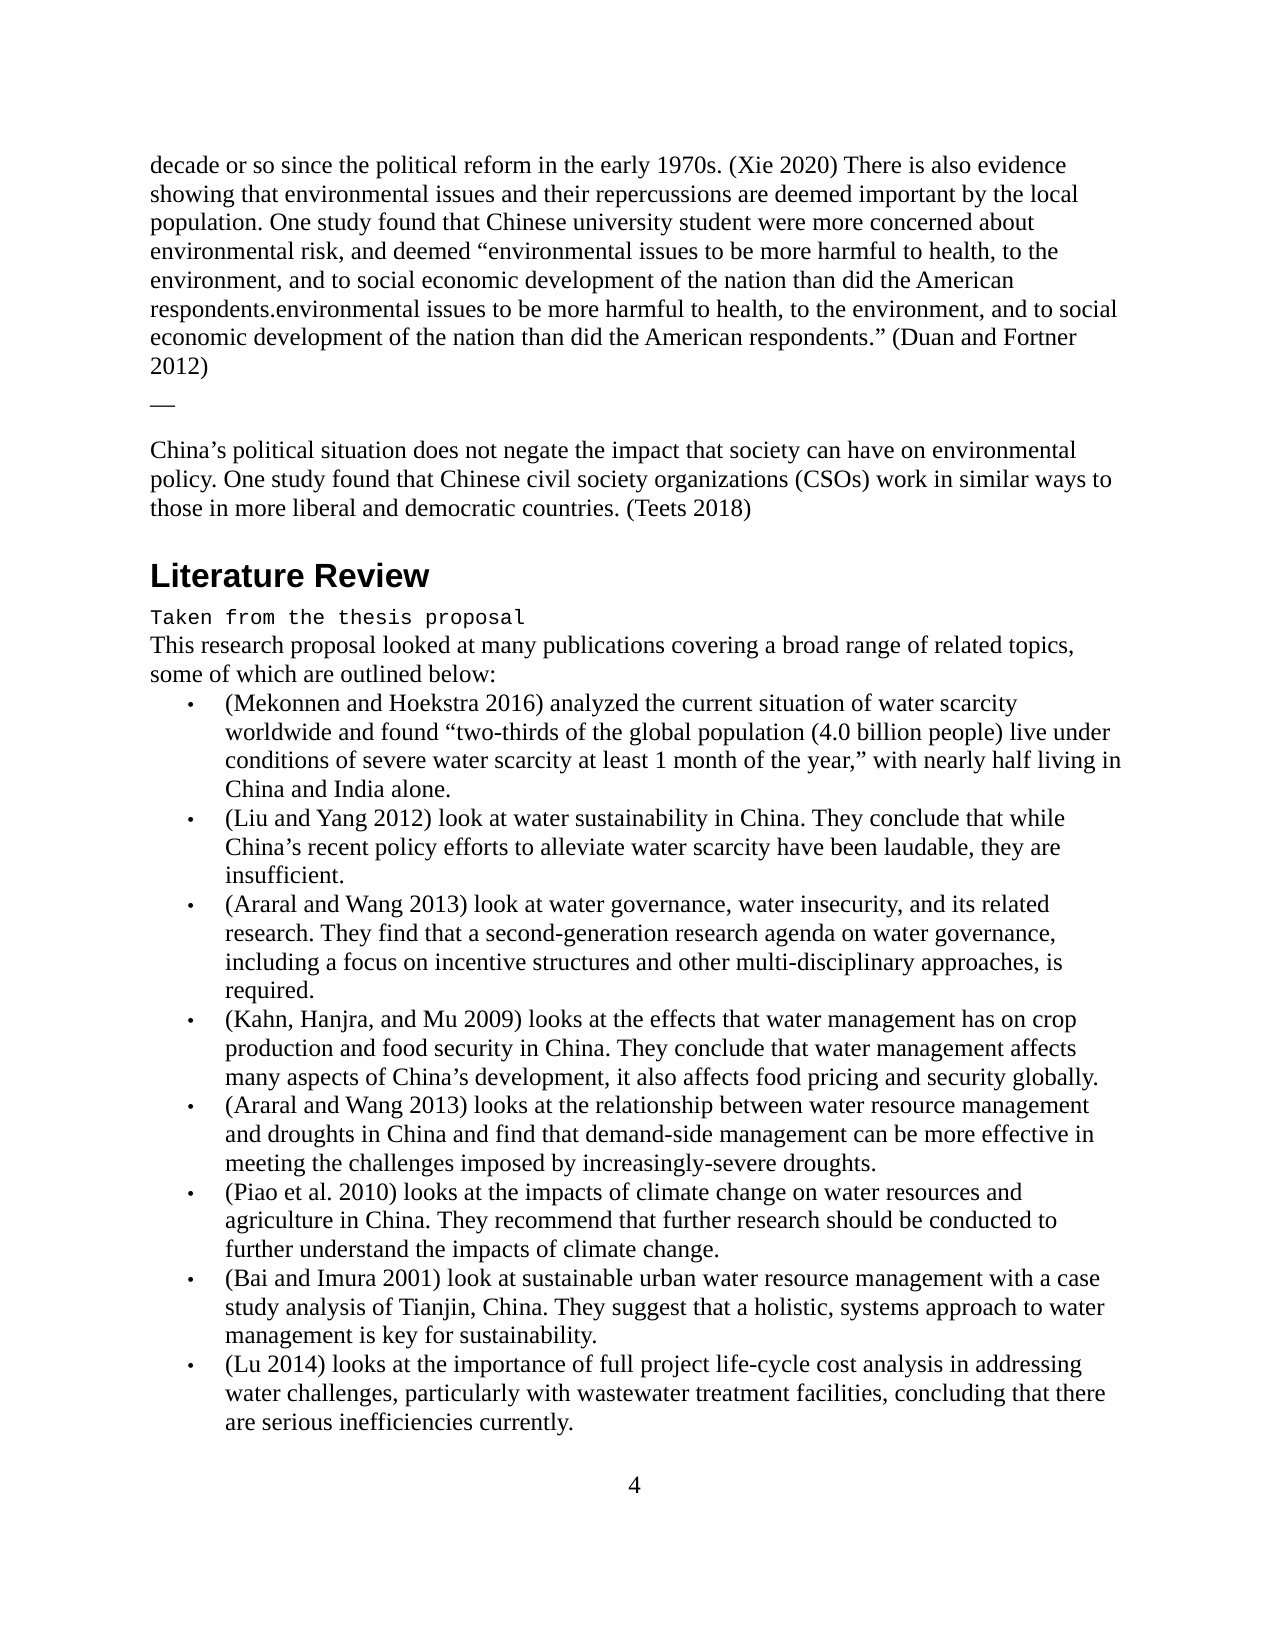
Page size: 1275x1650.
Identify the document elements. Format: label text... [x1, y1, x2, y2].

list (Liu and Yang 2012) look at water sustainability in China. They conclude that while China’s recent policy efforts to alleviate water scarcity have been laudable, they are insufficient. [187, 803, 1125, 889]
list (Bai and Imura 2001) look at sustainable urban water resource management with a case study analysis of Tianjin, China. They suggest that a holistic, systems approach to water management is key for sustainability. [187, 1263, 1125, 1349]
list (Mekonnen and Hoekstra 2016) analyzed the current situation of water scarcity worldwide and found “two-thirds of the global population (4.0 billion people) live under conditions of severe water scarcity at least 1 month of the year,” with nearly half living in China and India alone. [187, 688, 1125, 803]
list (Araral and Wang 2013) look at water governance, water insecurity, and its related research. They find that a second-generation research agenda on water governance, including a focus on incentive structures and other multi-disciplinary approaches, is required. [187, 889, 1125, 1004]
list (Kahn, Hanjra, and Mu 2009) looks at the effects that water management has on crop production and food security in China. They conclude that water management affects many aspects of China’s development, it also affects food pricing and security globally. [187, 1004, 1125, 1091]
text This research proposal looked at many publications covering a broad range of related topics, some of which are outlined below: [150, 631, 1125, 688]
text Taken from the thesis proposal [150, 607, 1125, 631]
list (Piao et al. 2010) looks at the impacts of climate change on water resources and agriculture in China. They recommend that further research should be conducted to further understand the impacts of climate change. [187, 1177, 1125, 1263]
list (Lu 2014) looks at the importance of full project life-cycle cost analysis in addressing water challenges, particularly with wastewater treatment facilities, concluding that there are serious inefficiencies currently. [187, 1349, 1125, 1436]
subtitle Literature Review [150, 556, 1125, 594]
list (Araral and Wang 2013) looks at the relationship between water resource management and droughts in China and find that demand-side management can be more effective in meeting the challenges imposed by increasingly-severe droughts. [187, 1091, 1125, 1177]
text China’s political situation does not negate the impact that society can have on environmental policy. One study found that Chinese civil society organizations (CSOs) work in similar ways to those in more liberal and democratic countries. (Teets 2018) [150, 436, 1125, 522]
text decade or so since the political reform in the early 1970s. (Xie 2020) There is also evidence showing that environmental issues and their repercussions are deemed important by the local population. One study found that Chinese university student were more concerned about environmental risk, and deemed “environmental issues to be more harmful to health, to the environment, and to social economic development of the nation than did the American respondents.environmental issues to be more harmful to health, to the environment, and to social economic development of the nation than did the American respondents.” (Duan and Fortner 2012) [150, 150, 1125, 380]
text — [150, 389, 1125, 418]
